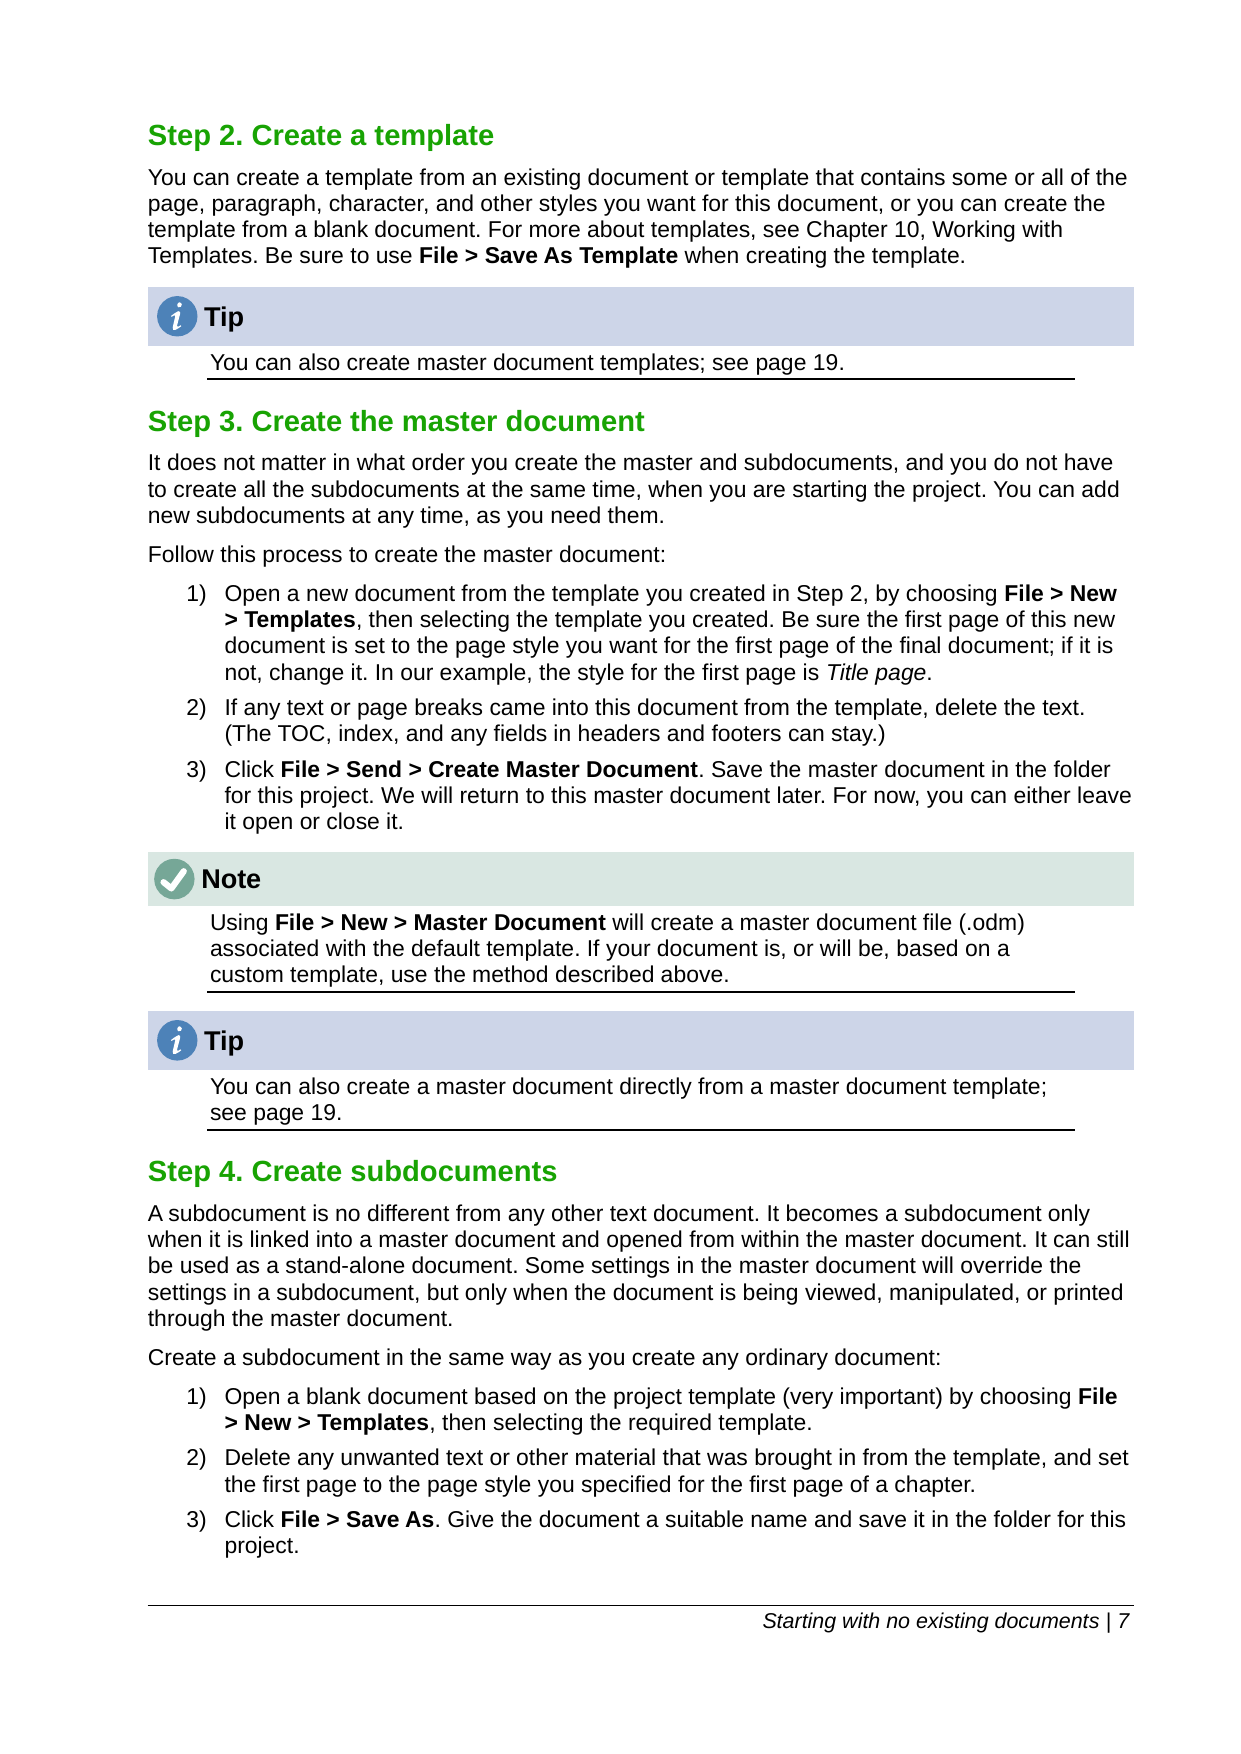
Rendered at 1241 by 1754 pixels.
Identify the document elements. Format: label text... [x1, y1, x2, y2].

list Open a blank document based on the project template (very important) by choosing File > New > Templates, then selecting the required template. [207, 1383, 1134, 1436]
list Click File > Save As. Give the document a suitable name and save it in the folder for this project. [207, 1506, 1134, 1559]
text You can also create a master document directly from a master document template; see page 19. [207, 1070, 1075, 1129]
list Create a subdocument in the same way as you create any ordinary document: [148, 1344, 1134, 1370]
text You can also create master document templates; see page 19. [207, 346, 1075, 378]
subtitle Tip [148, 287, 1134, 346]
list Click File > Send > Create Master Document. Save the master document in the folder for this project. We will return to this master document later. For now, you can either leave it open or close it. [207, 756, 1134, 834]
text A subdocument is no different from any other text document. It becomes a subdocument only when it is linked into a master document and opened from within the master document. It can still be used as a stand-alone document. Some settings in the master document will override the settings in a subdocument, but only when the document is being viewed, manipulated, or printed through the master document. [148, 1200, 1134, 1331]
text It does not matter in what order you create the master and subdocuments, and you do not have to create all the subdocuments at the same time, when you are starting the project. You can add new subdocuments at any time, as you need them. [148, 449, 1134, 528]
subtitle Note [148, 852, 1134, 906]
list Open a new document from the template you created in Step 2, by choosing File > New > Templates, then selecting the template you created. Be sure the first page of this new document is set to the page style you want for the first page of the final document; if it is not, change it. In our example, the style for the first page is Title page. [207, 580, 1134, 685]
list Follow this process to create the master document: [148, 541, 1134, 567]
subtitle Step 3. Create the master document [148, 404, 1134, 437]
list If any text or page breaks came into this document from the template, delete the text. (The TOC, index, and any fields in headers and footers can stay.) [207, 694, 1134, 747]
subtitle Tip [148, 1011, 1134, 1070]
subtitle Step 4. Create subdocuments [148, 1154, 1134, 1188]
text You can create a template from an existing document or template that contains some or all of the page, paragraph, character, and other styles you want for this document, or you can create the template from a blank document. For more about templates, see Chapter 10, Working with Templates. Be sure to use File > Save As Template when creating the template. [148, 163, 1134, 269]
text Using File > New > Master Document will create a master document file (.odm) associated with the default template. If your document is, or will be, based on a custom template, use the method described above. [207, 906, 1075, 991]
list Delete any unwanted text or other material that was brought in from the template, and set the first page to the page style you specified for the first page of a chapter. [207, 1444, 1134, 1497]
subtitle Step 2. Create a template [148, 118, 1134, 152]
